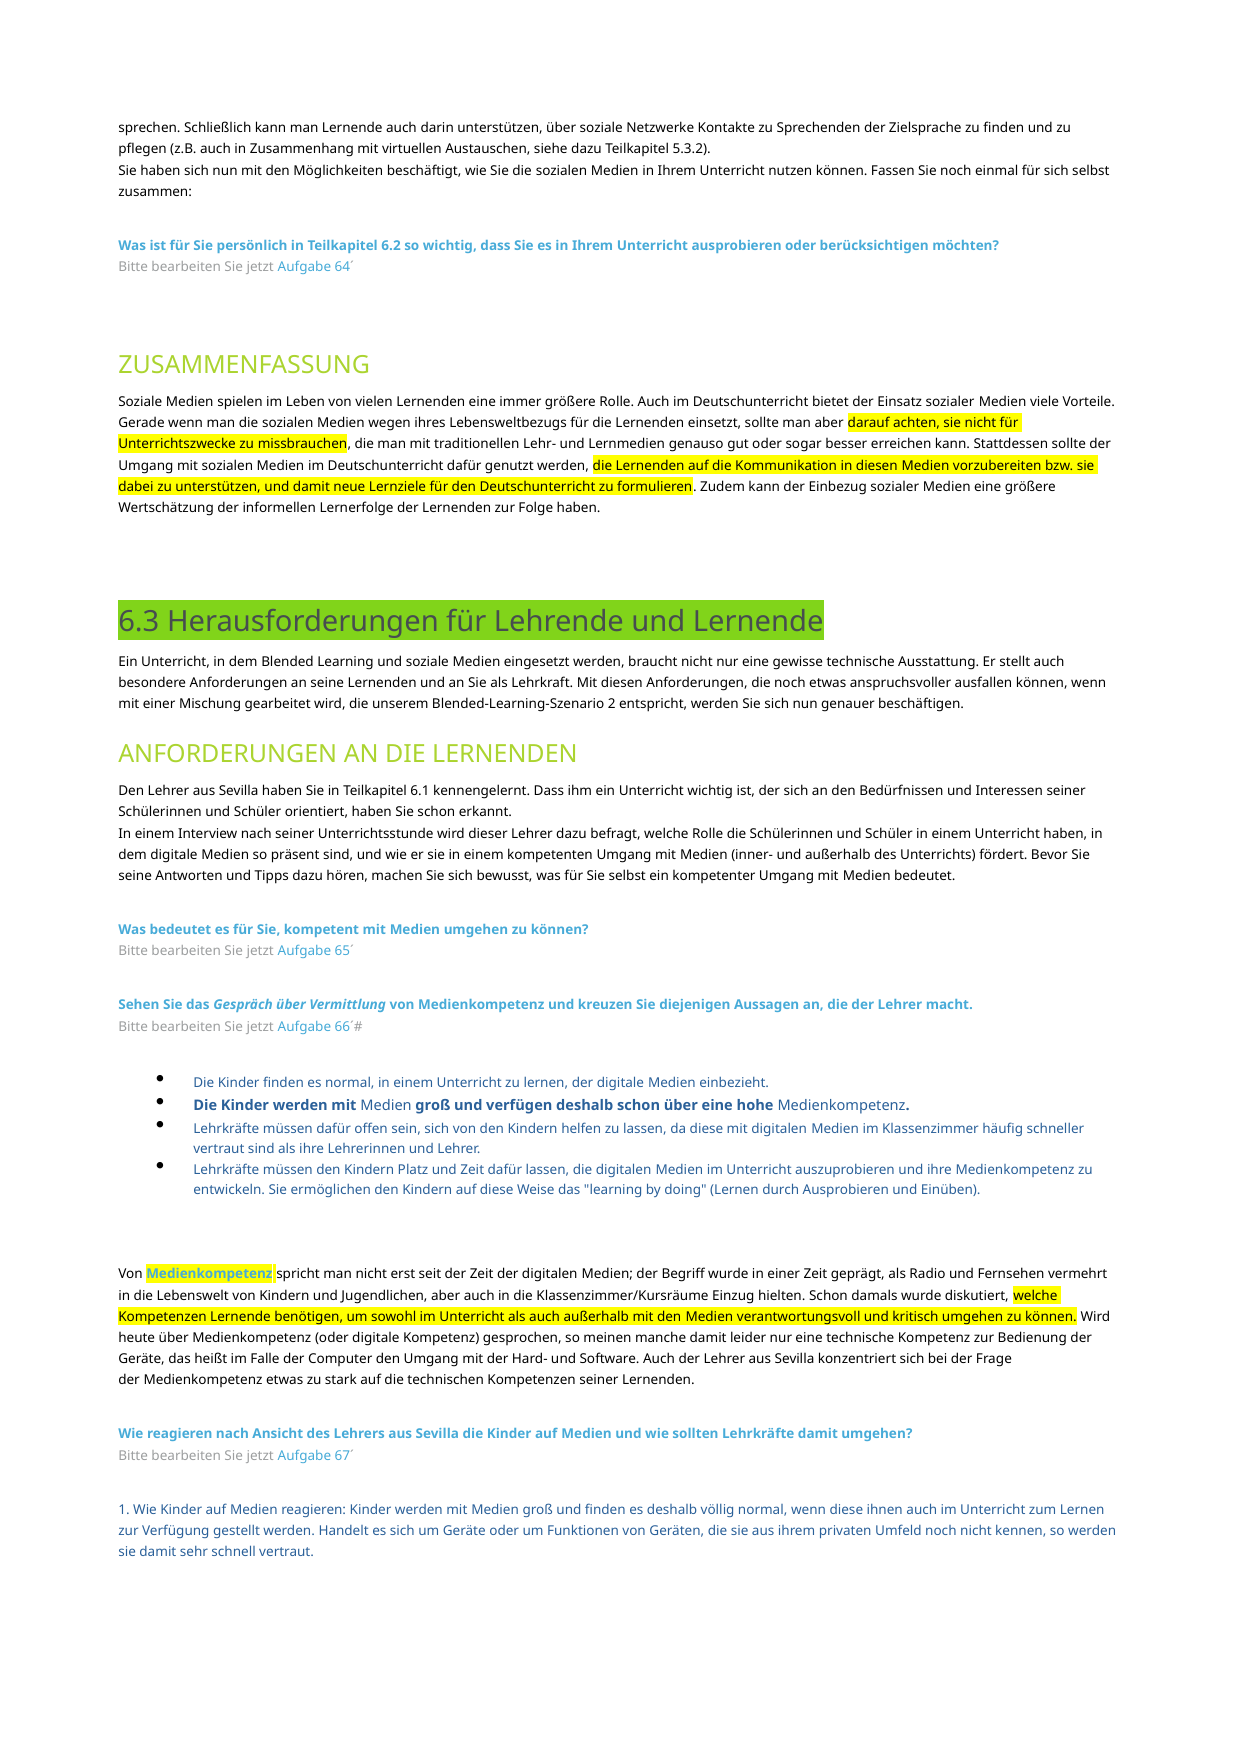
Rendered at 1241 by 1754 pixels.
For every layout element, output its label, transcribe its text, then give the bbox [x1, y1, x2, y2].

text Sie haben sich nun mit den Möglichkeiten beschäftigt, wie Sie die sozialen Medien in Ihrem Unterricht nutzen können. Fassen Sie noch einmal für sich selbst zusammen: [118, 160, 1122, 200]
list Lehrkräfte müssen dafür offen sein, sich von den Kindern helfen zu lassen, da diese mit digitalen Medien im Klassenzimmer häufig schneller vertraut sind als ihre Lehrerinnen und Lehrer. [156, 1116, 1122, 1157]
text Bitte bearbeiten Sie jetzt Aufgabe 66´# [118, 1016, 1122, 1035]
text Was ist für Sie persönlich in Teilkapitel 6.2 so wichtig, dass Sie es in Ihrem Unterricht ausprobieren oder berücksichtigen möchten? [118, 236, 1122, 254]
text In einem Interview nach seiner Unterrichtsstunde wird dieser Lehrer dazu befragt, welche Rolle die Schülerinnen und Schüler in einem Unterricht haben, in dem digitale Medien so präsent sind, und wie er sie in einem kompetenten Umgang mit Medien (inner- und außerhalb des Unterrichts) fördert. Bevor Sie seine Antworten und Tipps dazu hören, machen Sie sich bewusst, was für Sie selbst ein kompetenter Umgang mit Medien bedeutet. [118, 823, 1122, 884]
subtitle ZUSAMMENFASSUNG [118, 346, 1122, 381]
text Ein Unterricht, in dem Blended Learning und soziale Medien eingesetzt werden, braucht nicht nur eine gewisse technische Ausstattung. Er stellt auch besondere Anforderungen an seine Lernenden und an Sie als Lehrkraft. Mit diesen Anforderungen, die noch etwas anspruchsvoller ausfallen können, wenn mit einer Mischung gearbeitet wird, die unserem Blended-Learning-Szenario 2 entspricht, werden Sie sich nun genauer beschäftigen. [118, 651, 1122, 712]
text Von Medienkompetenz spricht man nicht erst seit der Zeit der digitalen Medien; der Begriff wurde in einer Zeit geprägt, als Radio und Fernsehen vermehrt in die Lebenswelt von Kindern und Jugendlichen, aber auch in die Klassenzimmer/Kursräume Einzug hielten. Schon damals wurde diskutiert, welche Kompetenzen Lernende benötigen, um sowohl im Unterricht als auch außerhalb mit den Medien verantwortungsvoll und kritisch umgehen zu können. Wird heute über Medienkompetenz (oder digitale Kompetenz) gesprochen, so meinen manche damit leider nur eine technische Kompetenz zur Bedienung der Geräte, das heißt im Falle der Computer den Umgang mit der Hard- und Software. Auch der Lehrer aus Sevilla konzentriert sich bei der Frage der Medienkompetenz etwas zu stark auf die technischen Kompetenzen seiner Lernenden. [118, 1264, 1122, 1388]
subtitle ANFORDERUNGEN AN DIE LERNENDEN [118, 736, 1122, 770]
text Bitte bearbeiten Sie jetzt Aufgabe 65´ [118, 941, 1122, 959]
subtitle 6.3 Herausforderungen für Lehrende und Lernende [118, 600, 1122, 640]
text Soziale Medien spielen im Leben von vielen Lernenden eine immer größere Rolle. Auch im Deutschunterricht bietet der Einsatz sozialer Medien viele Vorteile. Gerade wenn man die sozialen Medien wegen ihres Lebensweltbezugs für die Lernenden einsetzt, sollte man aber darauf achten, sie nicht für Unterrichtszwecke zu missbrauchen, die man mit traditionellen Lehr- und Lernmedien genauso gut oder sogar besser erreichen kann. Stattdessen sollte der Umgang mit sozialen Medien im Deutschunterricht dafür genutzt werden, die Lernenden auf die Kommunikation in diesen Medien vorzubereiten bzw. sie dabei zu unterstützen, und damit neue Lernziele für den Deutschunterricht zu formulieren. Zudem kann der Einbezug sozialer Medien eine größere Wertschätzung der informellen Lernerfolge der Lernenden zur Folge haben. [118, 392, 1122, 516]
text Sehen Sie das Gespräch über Vermittlung von Medienkompetenz und kreuzen Sie diejenigen Aussagen an, die der Lehrer macht. [118, 995, 1122, 1014]
text sprechen. Schließlich kann man Lernende auch darin unterstützen, über soziale Netzwerke Kontakte zu Sprechenden der Zielsprache zu finden und zu pflegen (z.B. auch in Zusammenhang mit virtuellen Austauschen, siehe dazu Teilkapitel 5.3.2). [118, 118, 1122, 158]
text Bitte bearbeiten Sie jetzt Aufgabe 64´ [118, 257, 1122, 275]
text Bitte bearbeiten Sie jetzt Aufgabe 67´ [118, 1445, 1122, 1464]
text Was bedeutet es für Sie, kompetent mit Medien umgehen zu können? [118, 920, 1122, 938]
text Wie reagieren nach Ansicht des Lehrers aus Sevilla die Kinder auf Medien und wie sollten Lehrkräfte damit umgehen? [118, 1424, 1122, 1443]
list Die Kinder werden mit Medien groß und verfügen deshalb schon über eine hohe Medienkompetenz. [156, 1093, 1122, 1116]
text Den Lehrer aus Sevilla haben Sie in Teilkapitel 6.1 kennengelernt. Dass ihm ein Unterricht wichtig ist, der sich an den Bedürfnissen und Interessen seiner Schülerinnen und Schüler orientiert, haben Sie schon erkannt. [118, 781, 1122, 821]
text 1. Wie Kinder auf Medien reagieren: Kinder werden mit Medien groß und finden es deshalb völlig normal, wenn diese ihnen auch im Unterricht zum Lernen zur Verfügung gestellt werden. Handelt es sich um Geräte oder um Funktionen von Geräten, die sie aus ihrem privaten Umfeld noch nicht kennen, so werden sie damit sehr schnell vertraut. [118, 1499, 1122, 1560]
list Lehrkräfte müssen den Kindern Platz und Zeit dafür lassen, die digitalen Medien im Unterricht auszuprobieren und ihre Medienkompetenz zu entwickeln. Sie ermöglichen den Kindern auf diese Weise das "learning by doing" (Lernen durch Ausprobieren und Einüben). [156, 1157, 1122, 1198]
list Die Kinder finden es normal, in einem Unterricht zu lernen, der digitale Medien einbezieht. [156, 1071, 1122, 1093]
